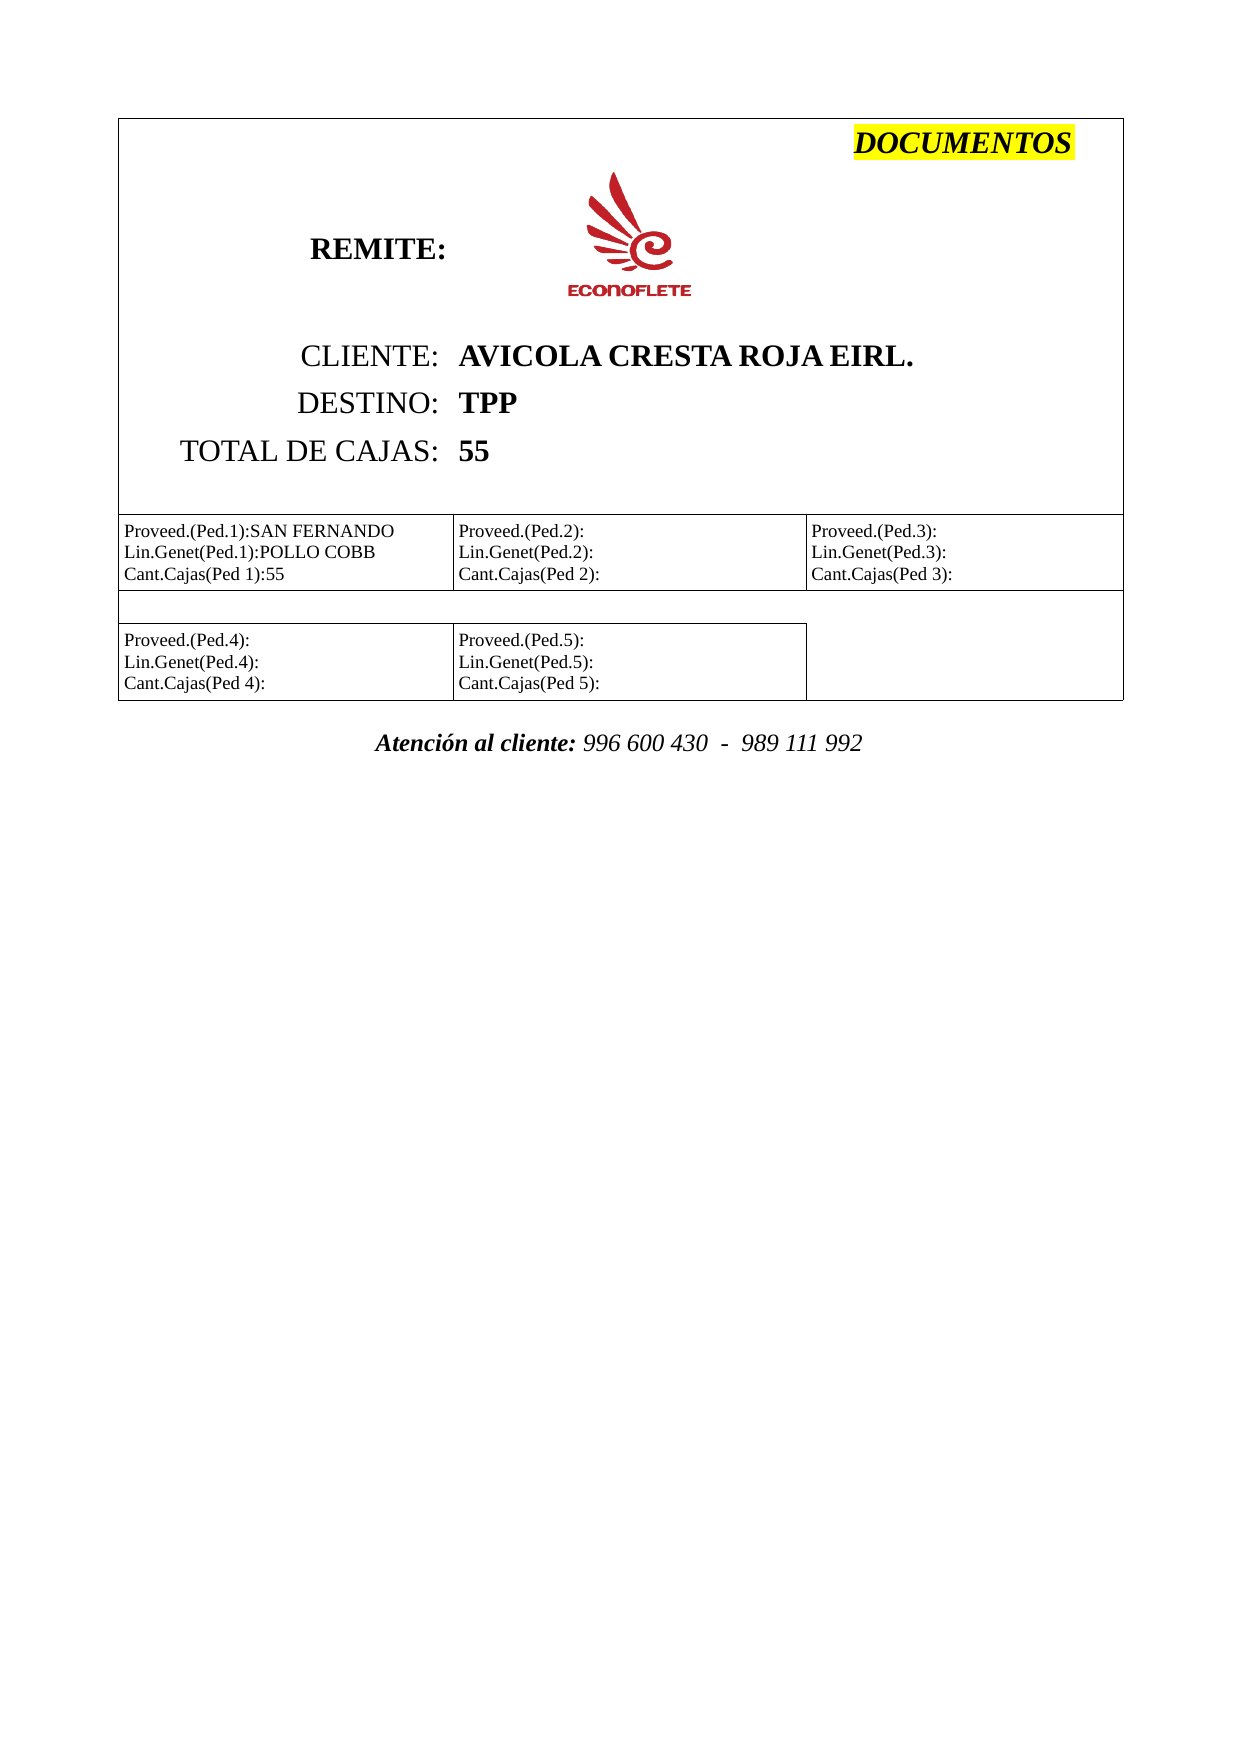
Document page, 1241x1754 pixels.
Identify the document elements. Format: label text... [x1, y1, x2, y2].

table_cell Proveed.(Ped.3): Lin.Genet(Ped.3): Cant.Cajas(Ped 3): [807, 515, 1123, 590]
table_cell [806, 379, 1123, 426]
table_cell Proveed.(Ped.5): Lin.Genet(Ped.5): Cant.Cajas(Ped 5): [454, 624, 806, 699]
table_header DOCUMENTOS [806, 119, 1123, 166]
table_cell TPP [453, 379, 806, 426]
table_cell TOTAL DE CAJAS: [119, 426, 453, 474]
table_cell AVICOLA CRESTA ROJA EIRL. [453, 332, 1123, 379]
table_cell [119, 591, 453, 623]
table_cell [806, 474, 1123, 514]
table_cell [453, 474, 806, 514]
picture [552, 171, 707, 297]
table_cell [806, 591, 1123, 623]
table_cell 55 [453, 426, 1123, 474]
table_cell Proveed.(Ped.1):SAN FERNANDO Lin.Genet(Ped.1):POLLO COBB Cant.Cajas(Ped 1):55 [119, 515, 453, 590]
table_cell [806, 166, 1123, 332]
table_cell DESTINO: [119, 379, 453, 426]
text Atención al cliente: 996 600 430 - 989 111 992 [118, 728, 1122, 757]
table_header [453, 119, 806, 166]
table_header [119, 119, 453, 166]
table_cell REMITE: [119, 166, 453, 332]
table_cell Proveed.(Ped.2): Lin.Genet(Ped.2): Cant.Cajas(Ped 2): [454, 515, 806, 590]
table_cell [119, 474, 453, 514]
table_cell [807, 623, 1123, 699]
table_cell CLIENTE: [119, 332, 453, 379]
table_cell [453, 166, 806, 332]
table_cell [453, 591, 806, 623]
table_cell Proveed.(Ped.4): Lin.Genet(Ped.4): Cant.Cajas(Ped 4): [119, 624, 453, 699]
